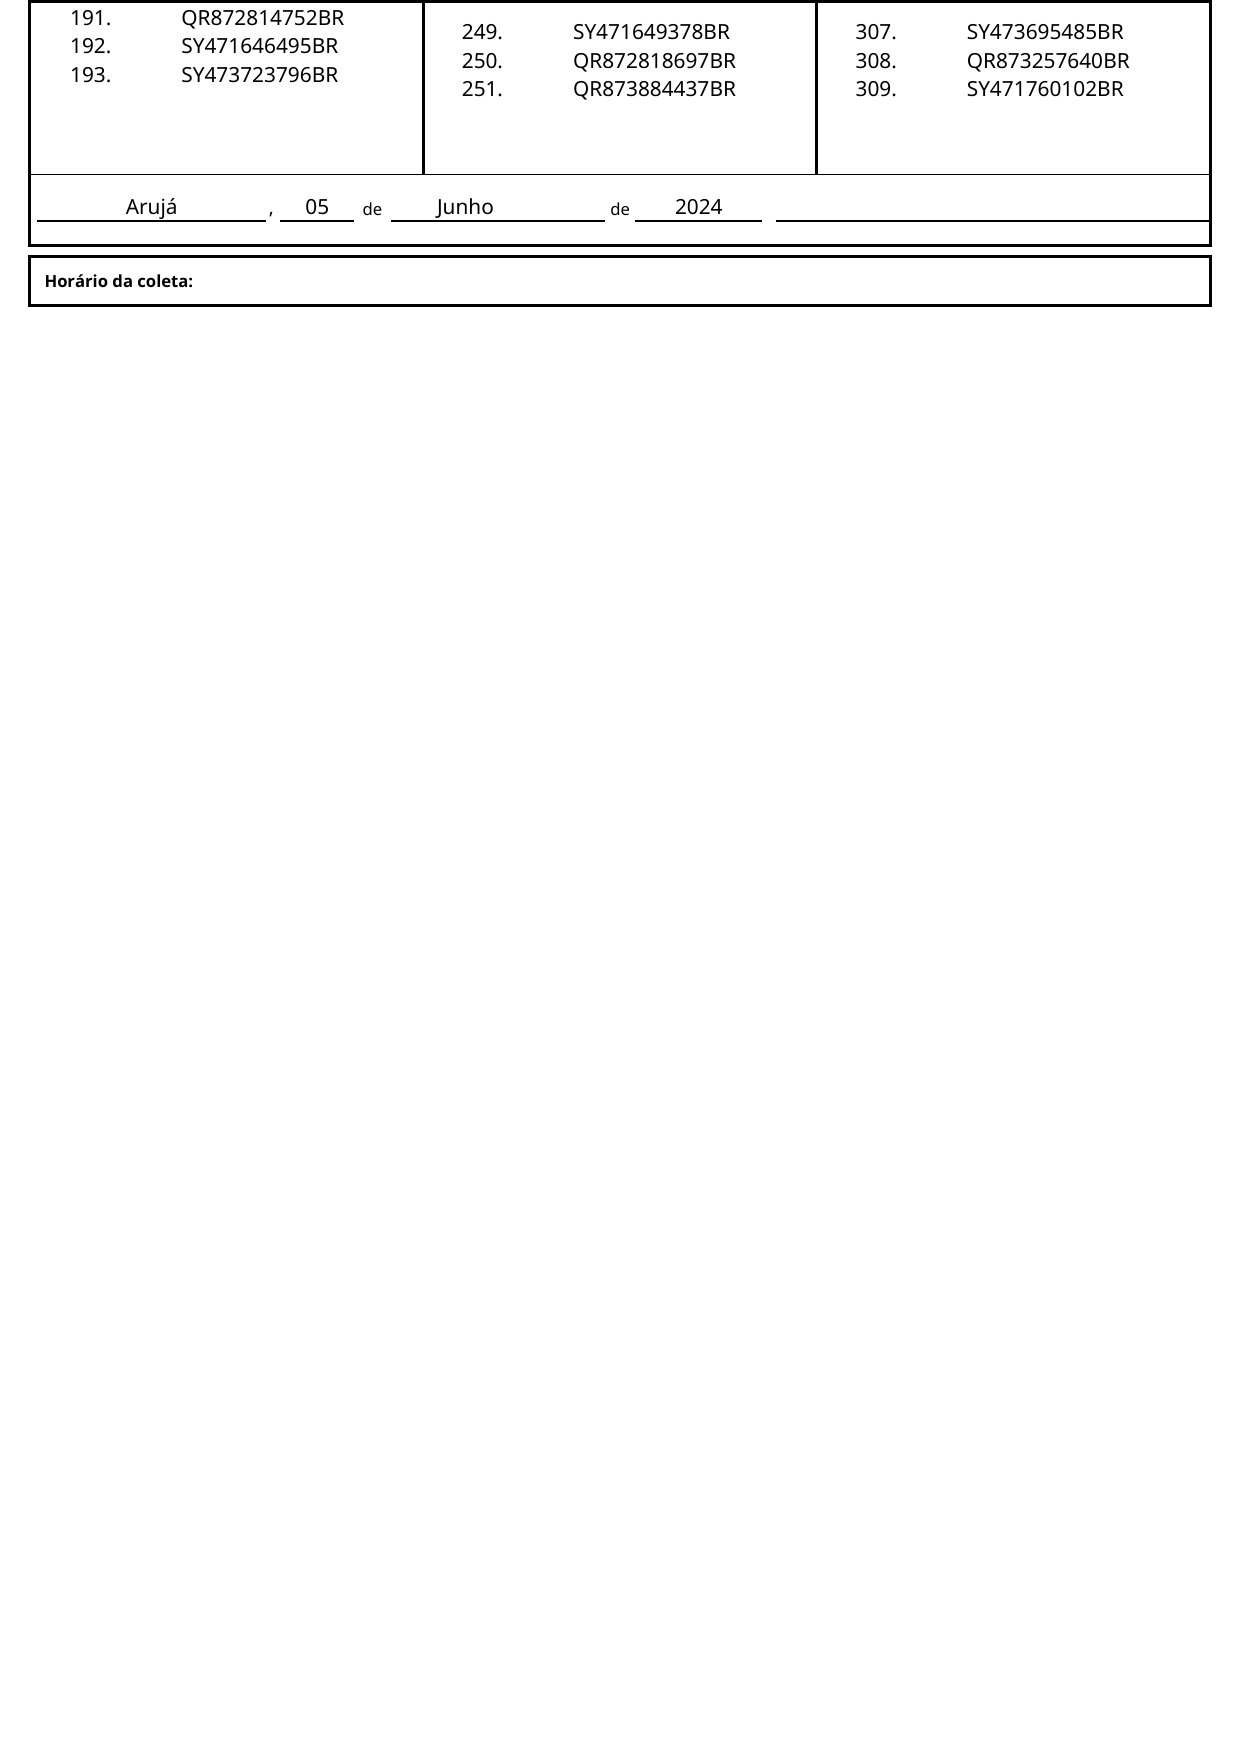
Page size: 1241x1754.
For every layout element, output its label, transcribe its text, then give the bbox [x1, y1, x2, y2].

table_cell Junho [391, 175, 605, 220]
table_cell QR874730366BR QR873872915BR QR873821264BR SY471668482BR SY473723178BR SY473691648BR QR873832559BR QR873205925BR QR873063017BR QR873846601BR SY471658508BR QR873210378BR SY471765630BR DQ931670040BR SY473736446BR SY473716764BR SY473738274BR SY471742951BR QR873184939BR QR872840942BR QR873183363BR QR874736284BR SY471709791BR QR874738299BR SY471654903BR SY471646031BR QR873814087BR SY473864808BR QR873257857BR SY473664055BR SY473698836BR QR873058330BR QR873184324BR QR874724666BR SY473858847BR SY473856979BR QR875589110BR QR875075517BR QR875113802BR QR875146187BR SY473797330BR SY473805230BR QR875622345BR QR875087118BR QR875110678BR QR873181985BR QR872893928BR SY473727166BR QR873163267BR QR872859904BR SY473770527BR SY473670360BR SY471649744BR QR873171113BR QR875651157BR QR874747446BR SY473766292BR QR873218677BR QR873055965BR QR872878792BR QR875648453BR QR875644099BR SY473670078BR QR873186974BR SY473760754BR QR875641101BR QR875603749BR SY473797326BR QR875613984BR SY475486233BR QR873044083BR QR875145080BR SY473808240BR SY473806907BR QR873232585BR QR872810971BR SY473719686BR QR873844177BR SY471739731BR QR873248872BR QR873037516BR SY475486233BR SY471708615BR QR873214233BR QR873030637BR QR872883934BR SY471642834BR SY471773401BR QR875146173BR QR875087356BR SY473686395BR SY471719989BR QR873868831BR QR873907844BR QR874799854BR QR873223283BR QR874779395BR QR872962416BR QR873835630BR QR875634030BR SY473695485BR QR873257640BR SY471760102BR [818, 3, 1209, 174]
table_cell [31, 175, 37, 220]
table_cell [762, 175, 776, 244]
table_cell de [354, 175, 391, 220]
table_cell SY74712362BR QR873810880BR QR873816437BR SY471744657BR SY471729204BR QR872884767BR QR873168264BR SY471717206BR SY471757770BR QQ954721218BR SY471687858BR QR873222521BR QR873034112BR QR872992130BR QR874744011BR QR873818486BR QR873848151BR SY471625045BR QR873819760BR QR873057674BR SY471669545BR QR873910327BR QR873044857BR QR873188842BR QR873889315BR QR874748849BR SY473701243BR SY471724737BR SY473692277BR SY473700906BR SY473720874BR QR873201813BR QR874739201BR QR873211104BR SY473683615BR SY471660957BR QR873189131BR QR872495149BR SY473708502BR SY473667119BR QR873042343BR SY471708147BR SY471645773BR QR874738104BR QR872861063BR QR873840325BR SY471671265BR QR873838551BR QR873172555BR SY471756235BR QR872887468BR DQ931670124BR SY473675755BR QR872995388BR QR873875466BR QR873906565BR QR872823003BR QR873217169BR QR872875221BR QR873024203BR QR875620512BR QR875640313BR SY473701610BR QR873233113BR QR873810765BR QR872984535BR QR872800775BR SY473862974BR SY473843856BR QR875117455BR QR875112926BR QR875115922BR QR875615248BR QR872486425BR QR875085465BR QR875106639BR QR875149634BR QR875626118BR QR875135913BR QR873015422BR SY473837475BR QR873902816BR QR873198439BR SY475500465BR QR873163576BR SY473778344BR QR873230545BR QR875118212BR SY473702014BR QR873829055BR QR874714465BR QR873197739BR QR873258866BR QR875633365BR SY471716656BR SY473753170BR SY473696319BR SY473854010BR SY473841170BR SY473850551BR SY471649378BR QR872818697BR QR873884437BR [425, 3, 815, 174]
table_cell , [266, 175, 280, 220]
table_cell [635, 222, 762, 244]
table_cell [776, 175, 1209, 220]
table_cell [1058, 247, 1211, 254]
table_cell [776, 222, 1209, 244]
table_cell [31, 220, 37, 244]
table_cell Arujá [37, 175, 266, 220]
table_cell 2024 [635, 175, 762, 220]
table_cell [37, 222, 266, 244]
table_cell [30, 247, 1058, 254]
table_cell Horário da coleta: [31, 258, 1209, 304]
table_cell QR874778457BR QR872815979BR QR874750754BR QR873035271BR QR873820480BR SY473740953BR QR874778647BR QR873839509BR SY473717950BR SY473718283BR SY471751318BR SY471775946BR SY471731083BR SY473781927BR QR873160098BR QR872993055BR QR873185072BR SY471623027BR SY473692025BR SY471769906BR QR874771167BR QR872993400BR SY473774679BR SY471687053BR SY471720182BR QR873259138BR QR872976273BR QQ954723196BR SY471632885BR QR873242835BR QR873246602BR SY473726072BR QR874732565BR QR873033545BR DQ931670067BR R874737259BR SY471657312BR QR873901299BR SY473666351BR SY471713155BR SY471675449BR QR873180937BR QR873822287BR QR873855872BR QR873053669BR QR875062663BR QR875646758BR SY473873606BR SY473845300BR QR874810841BR SY473864405BR QR875149444BR SY473789700BR SY473802012BR SY473798318BR SY475493526BR SY475507211BR SY473867866BR QR875108609BR QR875613264BR QR875146774BR SY473807730BR QR875077566BR QR875154682BR QR875619355BR QR875120030BR QR875643460BR QR875605648BR SY471736823BR QR874742452BR QR874797558BR QR875061549BR QR875088705BR SY473832748BR QR873195931BR QR872819180BR QR873030420BR SY471647187BR QR872999257BR SY473717977BR SY471719621BR SY471669148BR QR873902201BR QR873240233BR QR875603386BR SY473807425BR QR875611820BR QR872825914BR QR875076340BR SY473839264BR QR875123583BR SY473856130BR SY473821952BR QR875078323BR QR875627657BR QR875618010BR SY473838887BR SY473806252BR SY473789863BR QR873250831BR QR872814752BR SY471646495BR SY473723796BR [31, 3, 422, 174]
table_cell de [605, 175, 635, 220]
table_cell [391, 222, 605, 244]
table_cell [266, 220, 280, 244]
table_cell [354, 220, 391, 244]
table_cell [605, 220, 635, 244]
table_cell 05 [280, 175, 354, 220]
table_cell [280, 222, 354, 244]
